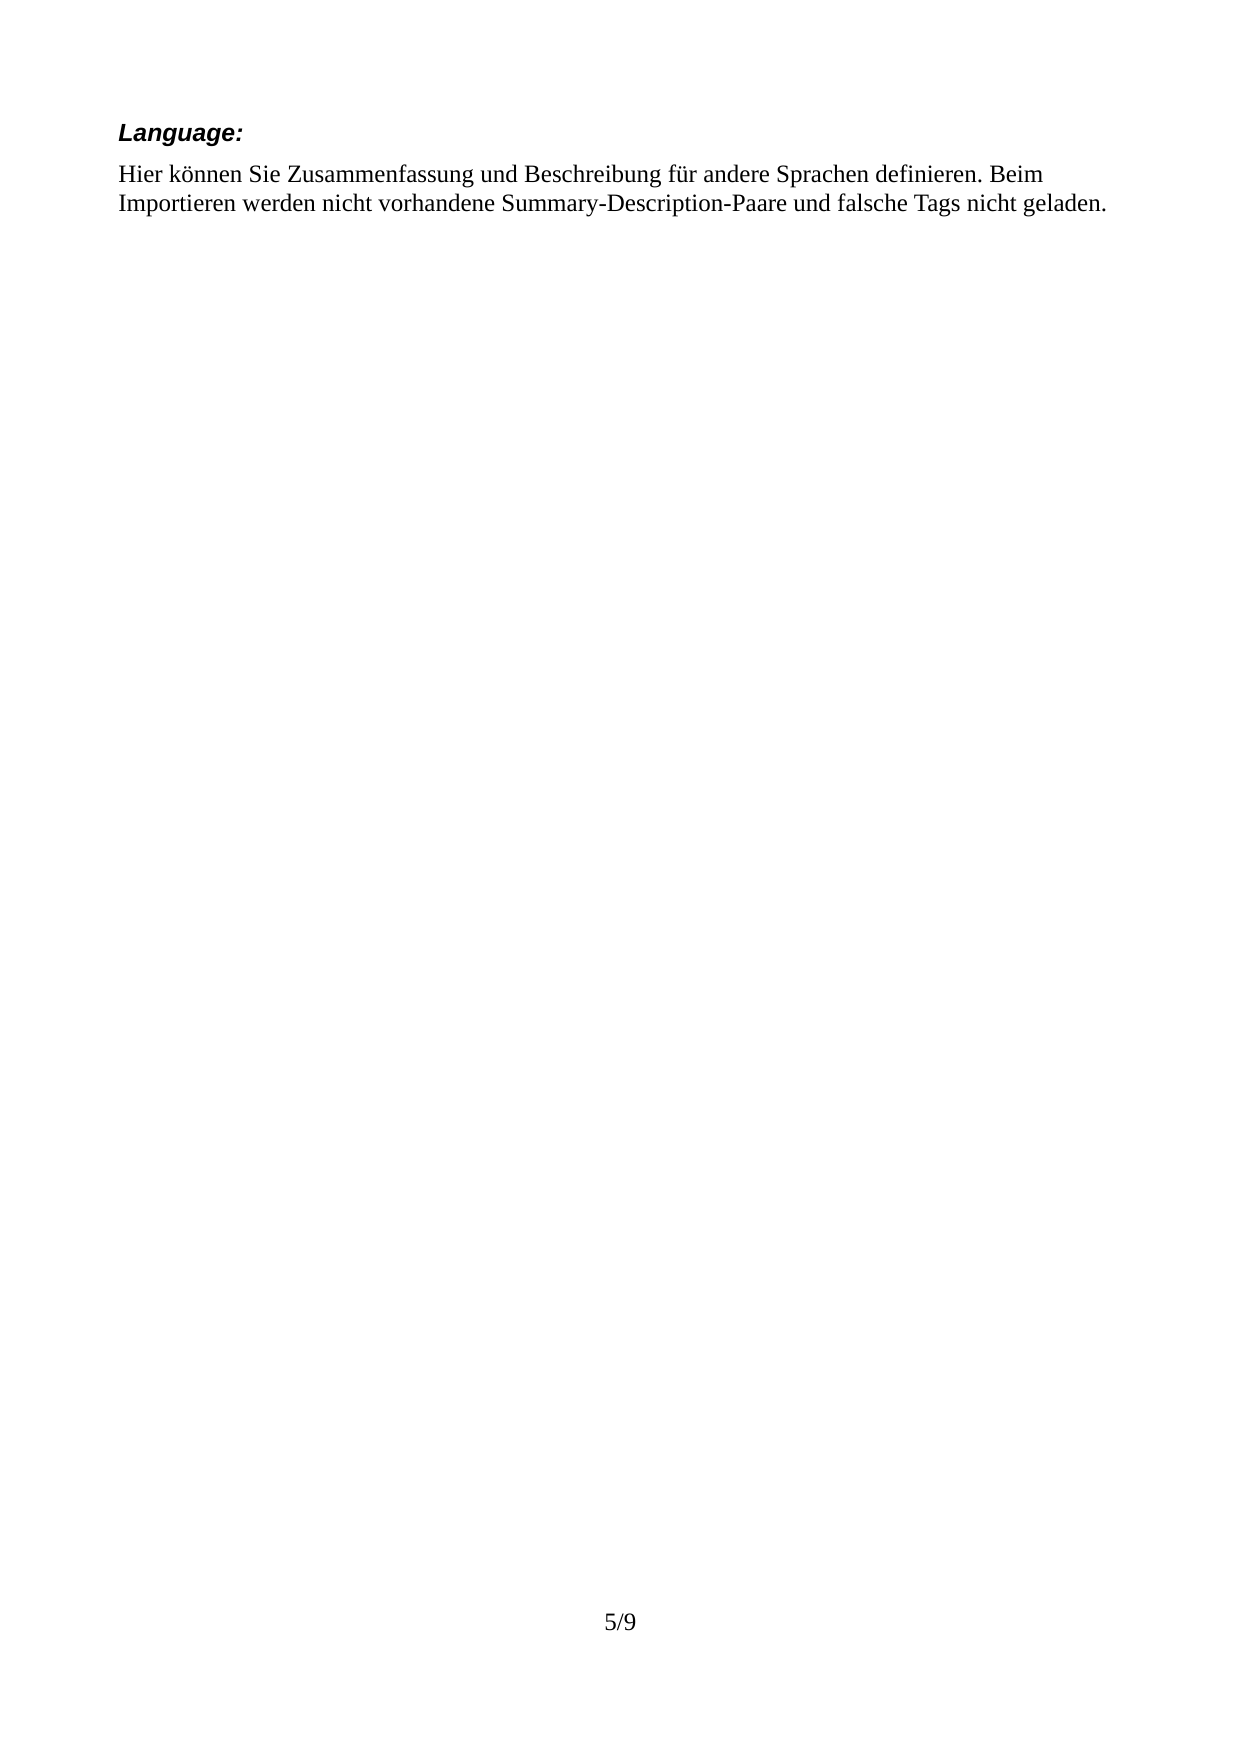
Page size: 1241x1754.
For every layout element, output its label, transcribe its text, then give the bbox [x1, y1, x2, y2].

text Hier können Sie Zusammenfassung und Beschreibung für andere Sprachen definieren. Beim Importieren werden nicht vorhandene Summary-Description-Paare und falsche Tags nicht geladen. [118, 159, 1122, 217]
subtitle Language: [118, 118, 1122, 147]
